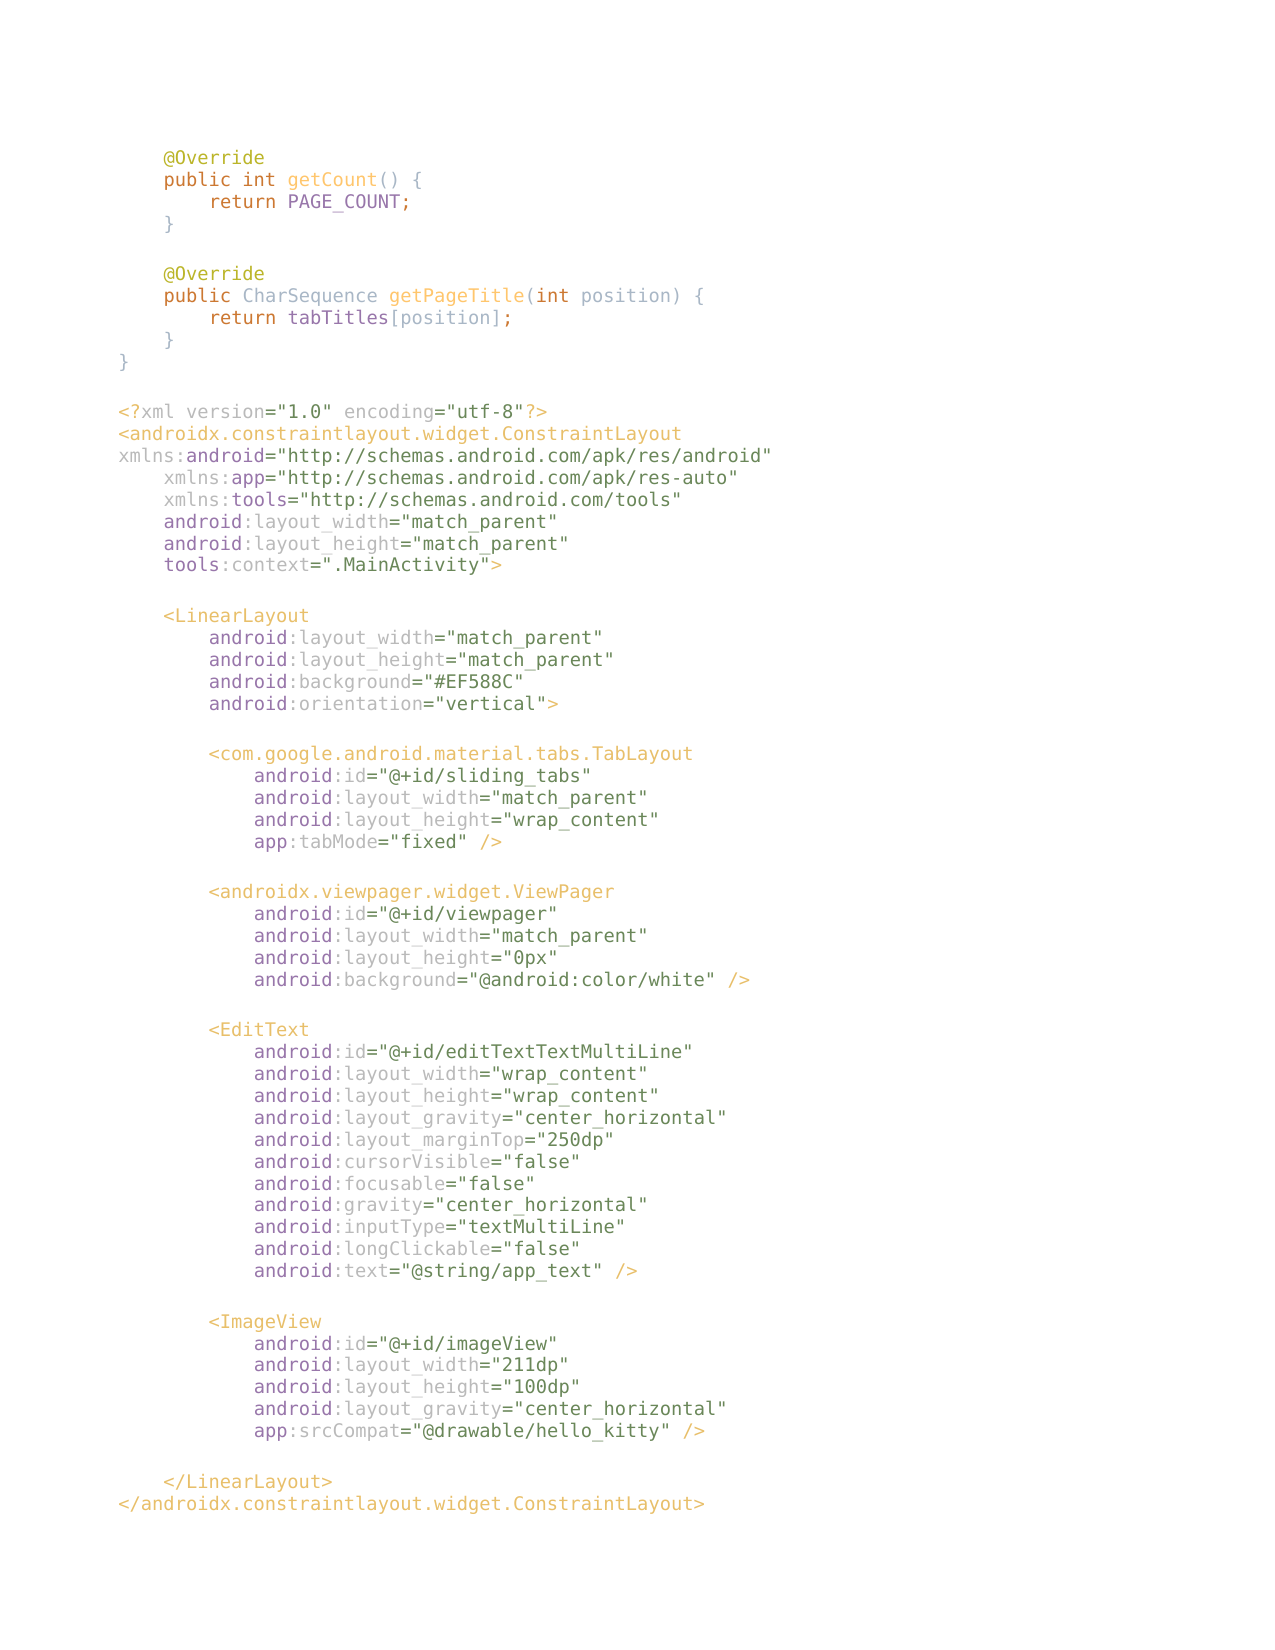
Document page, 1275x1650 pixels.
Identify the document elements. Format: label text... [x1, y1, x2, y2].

text @Override public int getCount() { return PAGE_COUNT; } @Override public CharSequence getPageTitle(int position) { return tabTitles[position]; } } [118, 118, 1157, 401]
text <?xml version="1.0" encoding="utf-8"?> <androidx.constraintlayout.widget.ConstraintLayout xmlns:android="http://schemas.android.com/apk/res/android" xmlns:app="http://schemas.android.com/apk/res-auto" xmlns:tools="http://schemas.android.com/tools" android:layout_width="match_parent" android:layout_height="match_parent" tools:context=".MainActivity"> <LinearLayout android:layout_width="match_parent" android:layout_height="match_parent" android:background="#EF588C" android:orientation="vertical"> <com.google.android.material.tabs.TabLayout android:id="@+id/sliding_tabs" android:layout_width="match_parent" android:layout_height="wrap_content" app:tabMode="fixed" /> <androidx.viewpager.widget.ViewPager android:id="@+id/viewpager" android:layout_width="match_parent" android:layout_height="0px" android:background="@android:color/white" /> <EditText android:id="@+id/editTextTextMultiLine" android:layout_width="wrap_content" android:layout_height="wrap_content" android:layout_gravity="center_horizontal" android:layout_marginTop="250dp" android:cursorVisible="false" android:focusable="false" android:gravity="center_horizontal" android:inputType="textMultiLine" android:longClickable="false" android:text="@string/app_text" /> <ImageView android:id="@+id/imageView" android:layout_width="211dp" android:layout_height="100dp" android:layout_gravity="center_horizontal" app:srcCompat="@drawable/hello_kitty" /> </LinearLayout> </androidx.constraintlayout.widget.ConstraintLayout> [118, 401, 1157, 1514]
